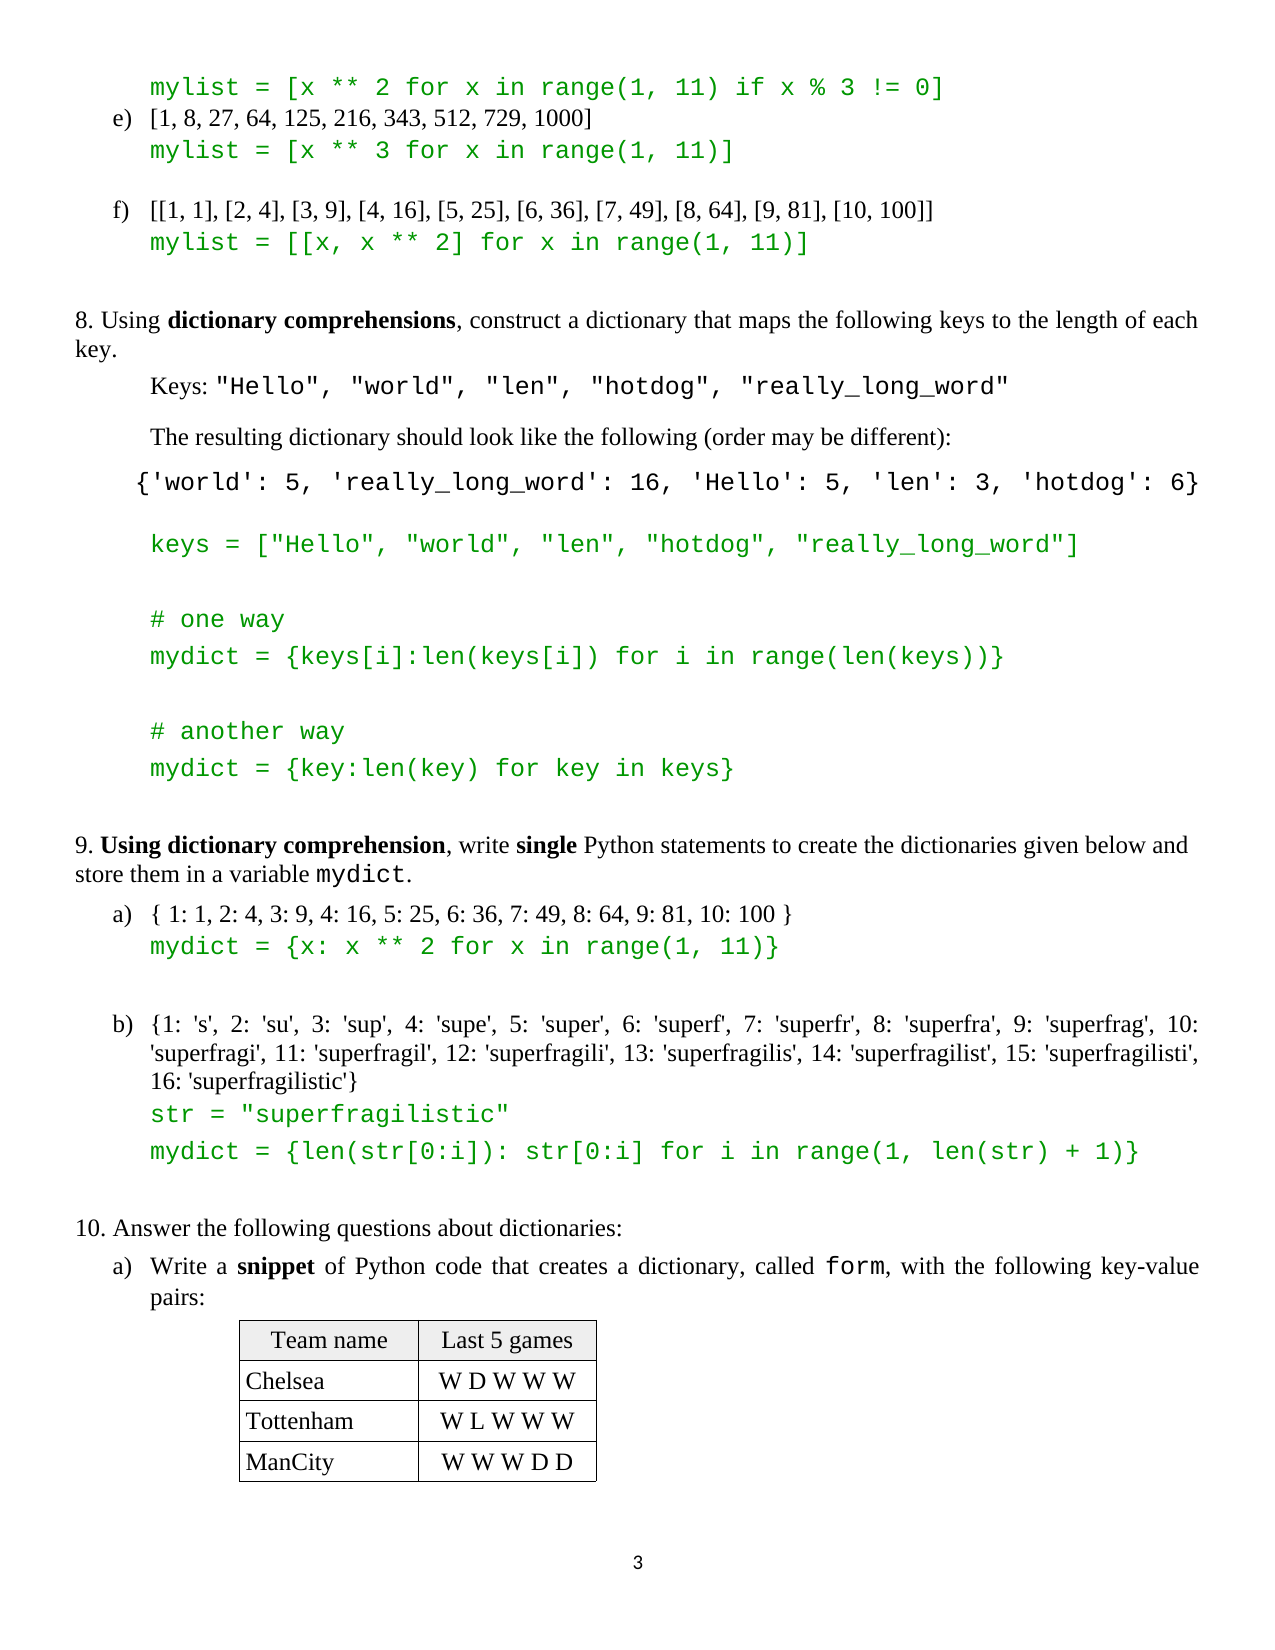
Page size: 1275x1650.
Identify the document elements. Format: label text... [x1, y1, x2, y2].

table_header Last 5 games [419, 1321, 596, 1360]
text 8. Using dictionary comprehensions, construct a dictionary that maps the following keys to the length of each key. [75, 305, 1200, 362]
text mydict = {len(str[0:i]): str[0:i] for i in range(1, len(str) + 1)} [150, 1138, 1200, 1167]
table_cell W D W W W [419, 1361, 596, 1400]
text mylist = [[x, x ** 2] for x in range(1, 11)] [150, 230, 1200, 258]
table_header Team name [240, 1321, 418, 1360]
text mylist = [x ** 2 for x in range(1, 11) if x % 3 != 0] [150, 75, 1200, 103]
list Write a snippet of Python code that creates a dictionary, called form, with the following key-value pairs: [112, 1251, 1200, 1311]
text {'world': 5, 'really_long_word': 16, 'Hello': 5, 'len': 3, 'hotdog': 6} [75, 470, 1200, 498]
text mylist = [x ** 3 for x in range(1, 11)] [150, 138, 1200, 166]
list {1: 's', 2: 'su', 3: 'sup', 4: 'supe', 5: 'super', 6: 'superf', 7: 'superfr', 8: 'superfra', 9: 'superfrag', 10: 'superfragi', 11: 'superfragil', 12: 'superfragili', 13: 'superfragilis', 14: 'superfragilist', 15: 'superfragilisti', 16: 'superfragilistic'} [112, 1009, 1200, 1095]
text 10. Answer the following questions about dictionaries: [75, 1213, 1200, 1242]
table_cell ManCity [240, 1442, 418, 1481]
list { 1: 1, 2: 4, 3: 9, 4: 16, 5: 25, 6: 36, 7: 49, 8: 64, 9: 81, 10: 100 } [112, 899, 1200, 928]
table_cell Chelsea [240, 1361, 418, 1400]
text mydict = {key:len(key) for key in keys} [150, 756, 1200, 784]
table_cell Tottenham [240, 1401, 418, 1441]
list [[1, 1], [2, 4], [3, 9], [4, 16], [5, 25], [6, 36], [7, 49], [8, 64], [9, 81], [10, 100]] [112, 195, 1200, 224]
text # another way [150, 718, 1200, 747]
text The resulting dictionary should look like the following (order may be different): [75, 422, 1200, 451]
text Keys: "Hello", "world", "len", "hotdog", "really_long_word" [75, 371, 1200, 402]
table_cell W W W D D [419, 1442, 596, 1481]
text 9. Using dictionary comprehension, write single Python statements to create the dictionaries given below and store them in a variable mydict. [75, 831, 1200, 890]
table_cell W L W W W [419, 1401, 596, 1441]
list [1, 8, 27, 64, 125, 216, 343, 512, 729, 1000] [112, 103, 1200, 132]
text str = "superfragilistic" [150, 1101, 1200, 1129]
text mydict = {keys[i]:len(keys[i]) for i in range(len(keys))} [150, 644, 1200, 672]
text keys = ["Hello", "world", "len", "hotdog", "really_long_word"] [150, 532, 1200, 560]
text mydict = {x: x ** 2 for x in range(1, 11)} [150, 934, 1200, 962]
text # one way [150, 606, 1200, 635]
